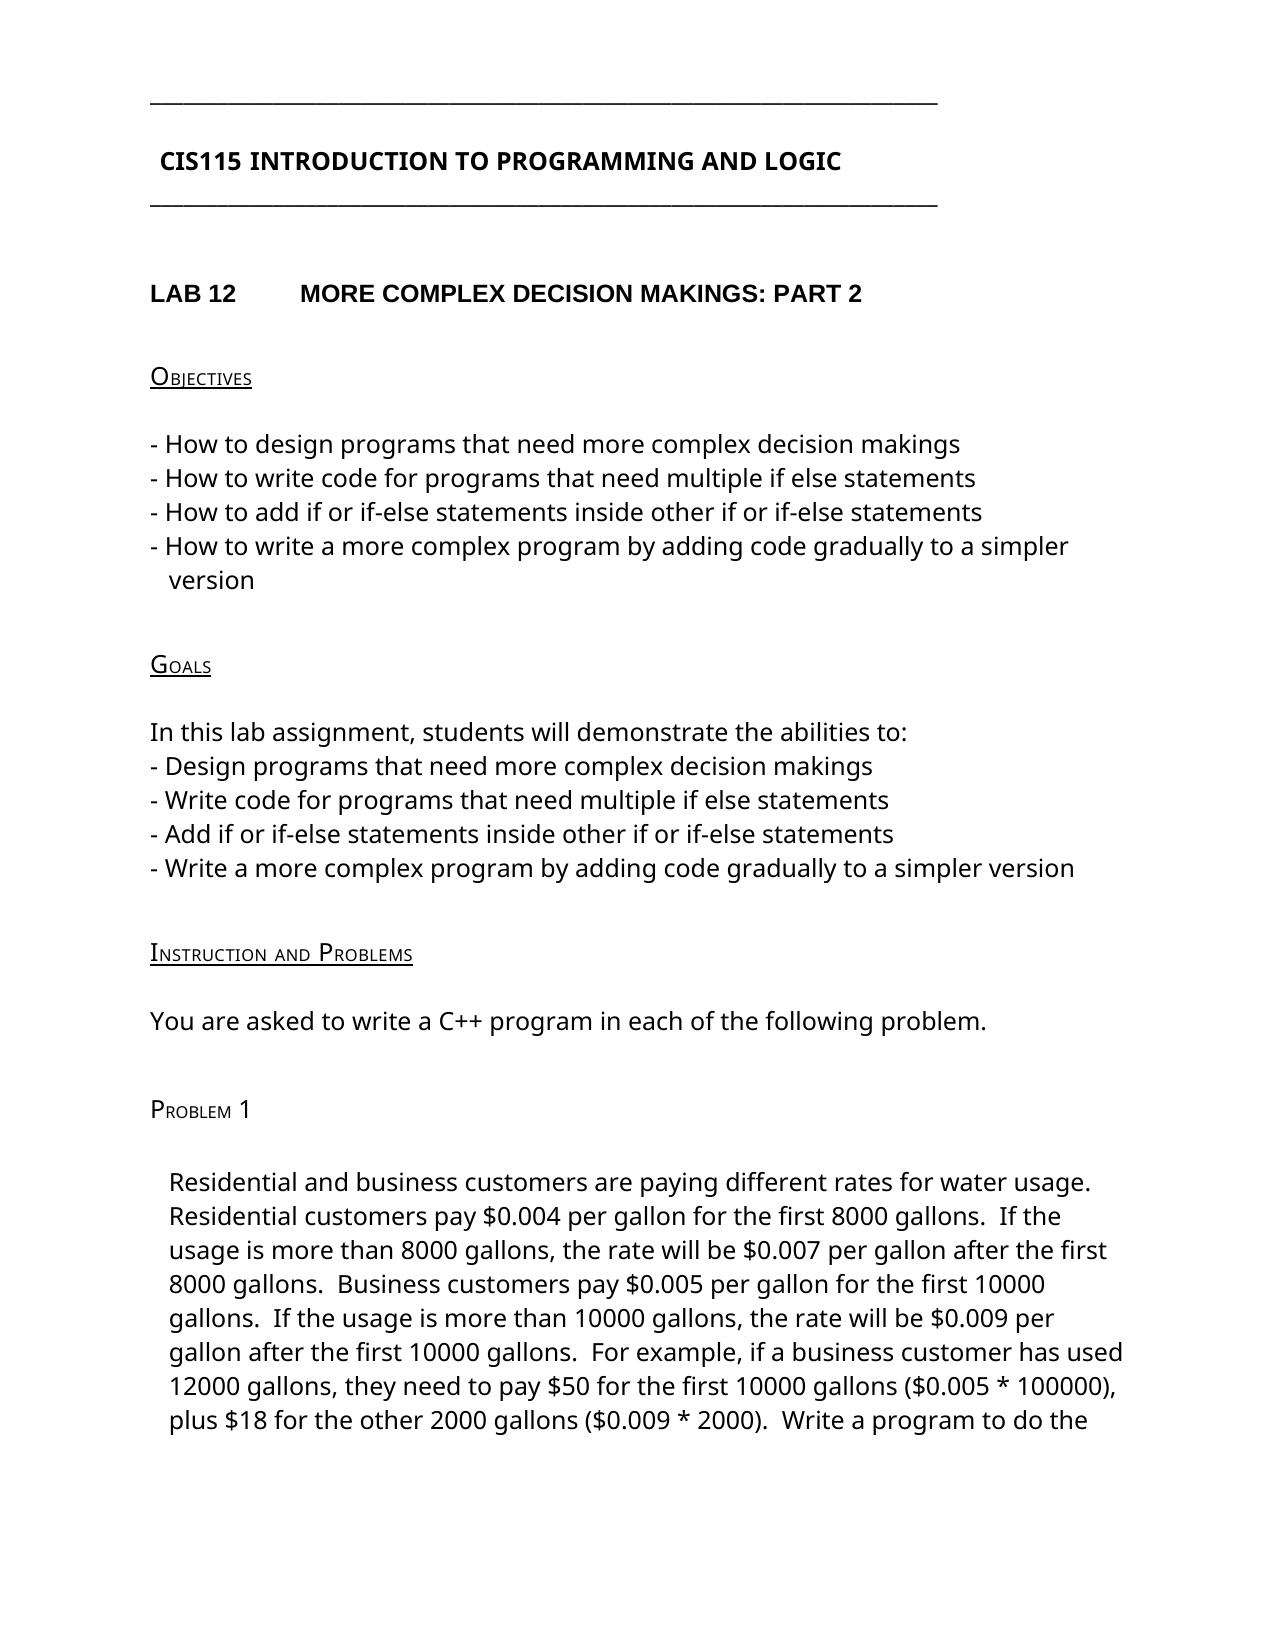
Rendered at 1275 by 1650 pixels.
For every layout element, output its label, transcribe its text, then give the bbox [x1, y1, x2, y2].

subtitle Instruction and Problems [150, 935, 1125, 969]
text In this lab assignment, students will demonstrate the abilities to: [150, 715, 1125, 749]
text CIS115 Introduction to Programming and Logic [150, 143, 1125, 177]
text You are asked to write a C++ program in each of the following problem. [150, 1003, 1125, 1037]
subtitle Objectives [150, 358, 1125, 392]
text - Design programs that need more complex decision makings [150, 749, 1125, 783]
subtitle Problem 1 [150, 1092, 1125, 1126]
text - How to add if or if-else statements inside other if or if-else statements [150, 494, 1125, 528]
text - Write a more complex program by adding code gradually to a simpler version [150, 851, 1125, 885]
text - Write code for programs that need multiple if else statements [150, 783, 1125, 817]
text - How to write code for programs that need multiple if else statements [150, 460, 1125, 494]
text - How to write a more complex program by adding code gradually to a simpler version [150, 528, 1125, 597]
text - Add if or if-else statements inside other if or if-else statements [150, 817, 1125, 851]
text Residential and business customers are paying different rates for water usage. Residential customers pay $0.004 per gallon for the first 8000 gallons. If the usage is more than 8000 gallons, the rate will be $0.007 per gallon after the first 8000 gallons. Business customers pay $0.005 per gallon for the first 10000 gallons. If the usage is more than 10000 gallons, the rate will be $0.009 per gallon after the first 10000 gallons. For example, if a business customer has used 12000 gallons, they need to pay $50 for the first 10000 gallons ($0.005 * 100000), plus $18 for the other 2000 gallons ($0.009 * 2000). Write a program to do the [167, 1164, 1125, 1437]
text _______________________________________________________________________ [150, 177, 1125, 211]
text - How to design programs that need more complex decision makings [150, 426, 1125, 460]
subtitle Goals [150, 647, 1125, 681]
title LAB 12 MORE COMPLEX DECISION MAKINGS: PART 2 [150, 279, 1125, 308]
text _______________________________________________________________________ [150, 75, 1125, 109]
